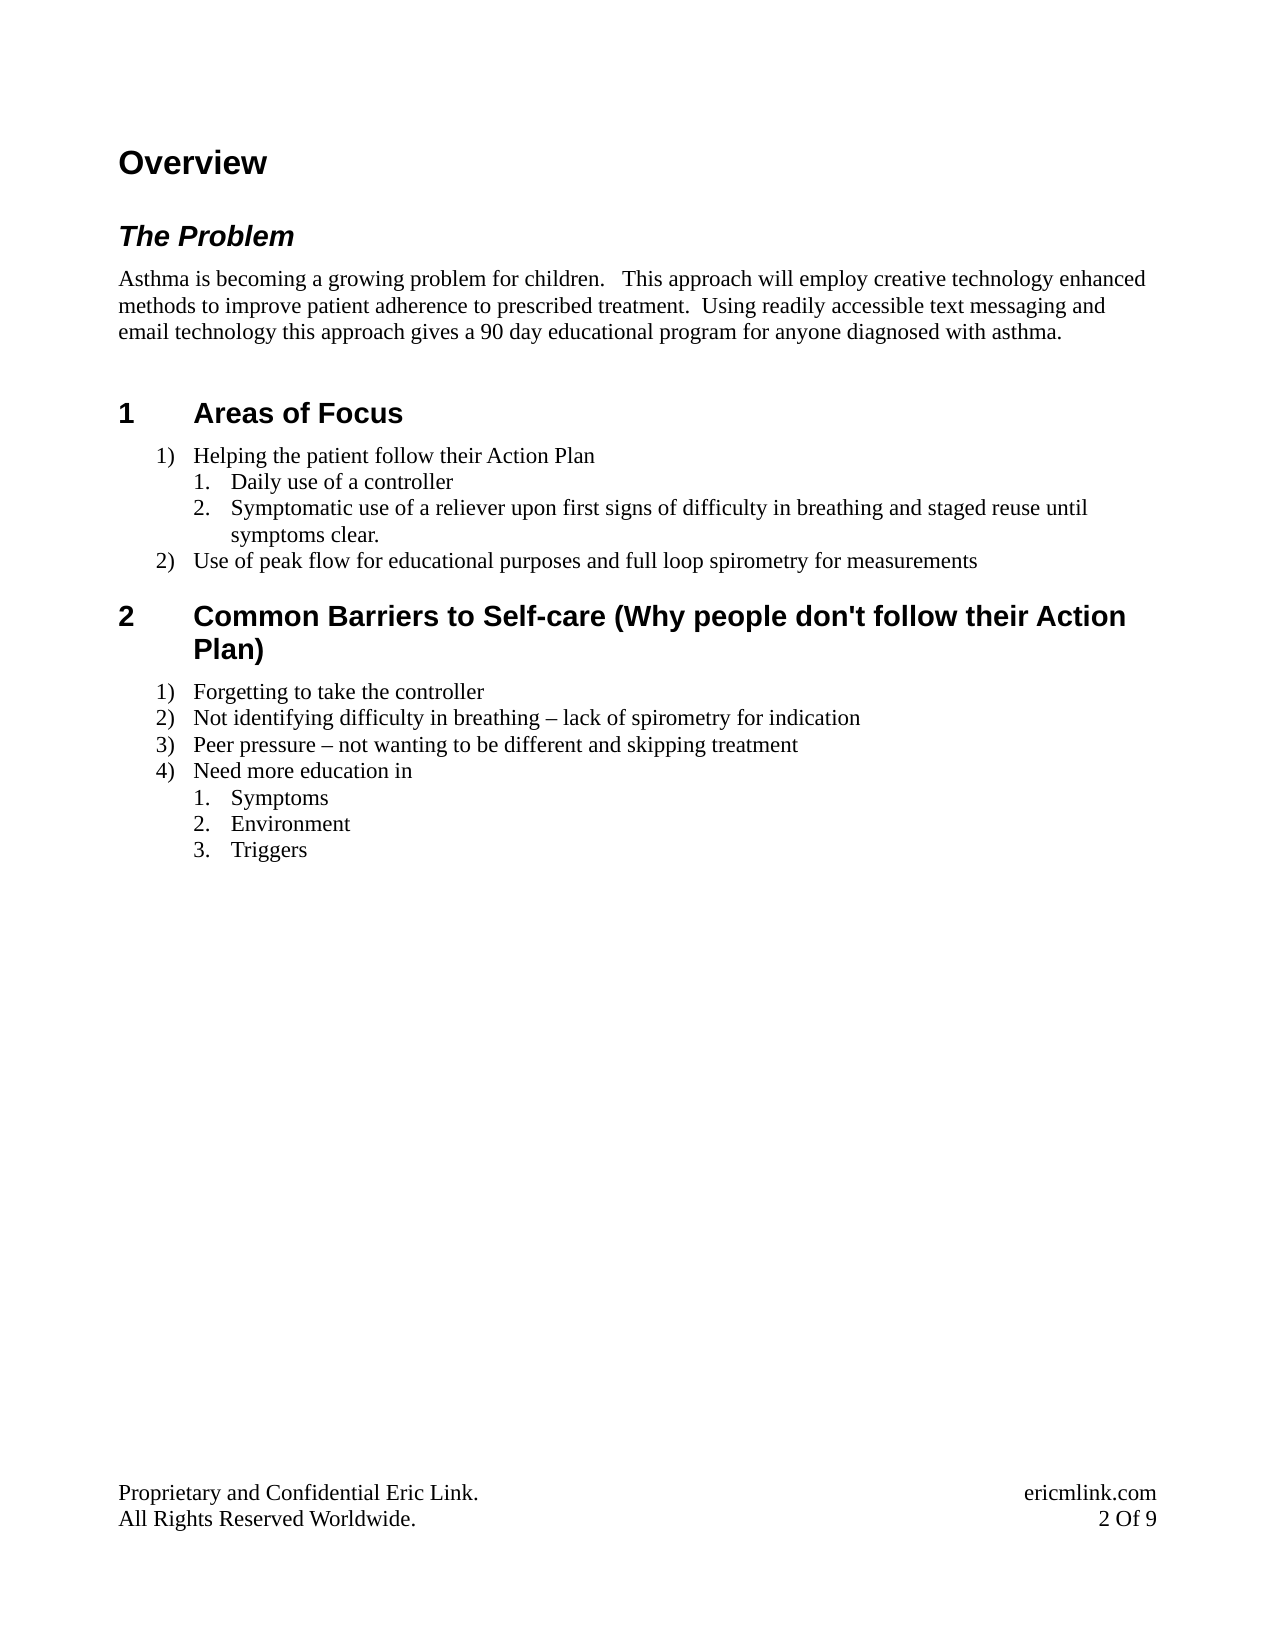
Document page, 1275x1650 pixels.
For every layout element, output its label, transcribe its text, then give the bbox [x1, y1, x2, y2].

subtitle Areas of Focus [118, 396, 1157, 429]
list Peer pressure – not wanting to be different and skipping treatment [156, 731, 1157, 757]
list Use of peak flow for educational purposes and full loop spirometry for measurements [156, 547, 1157, 573]
subtitle Overview [118, 143, 1157, 182]
list Symptoms [193, 783, 1157, 810]
list Environment [193, 810, 1157, 836]
list Helping the patient follow their Action Plan [156, 442, 1157, 468]
list Symptomatic use of a reliever upon first signs of difficulty in breathing and staged reuse until symptoms clear. [193, 494, 1157, 547]
subtitle Common Barriers to Self-care (Why people don't follow their Action Plan) [118, 598, 1157, 666]
list Need more education in [156, 757, 1157, 783]
text Asthma is becoming a growing problem for children. This approach will employ creative technology enhanced methods to improve patient adherence to prescribed treatment. Using readily accessible text messaging and email technology this approach gives a 90 day educational program for anyone diagnosed with asthma. [118, 265, 1157, 344]
list Triggers [193, 836, 1157, 863]
list Daily use of a controller [193, 468, 1157, 494]
list Not identifying difficulty in breathing – lack of spirometry for indication [156, 704, 1157, 731]
list Forgetting to take the controller [156, 678, 1157, 704]
subtitle The Problem [118, 219, 1157, 253]
